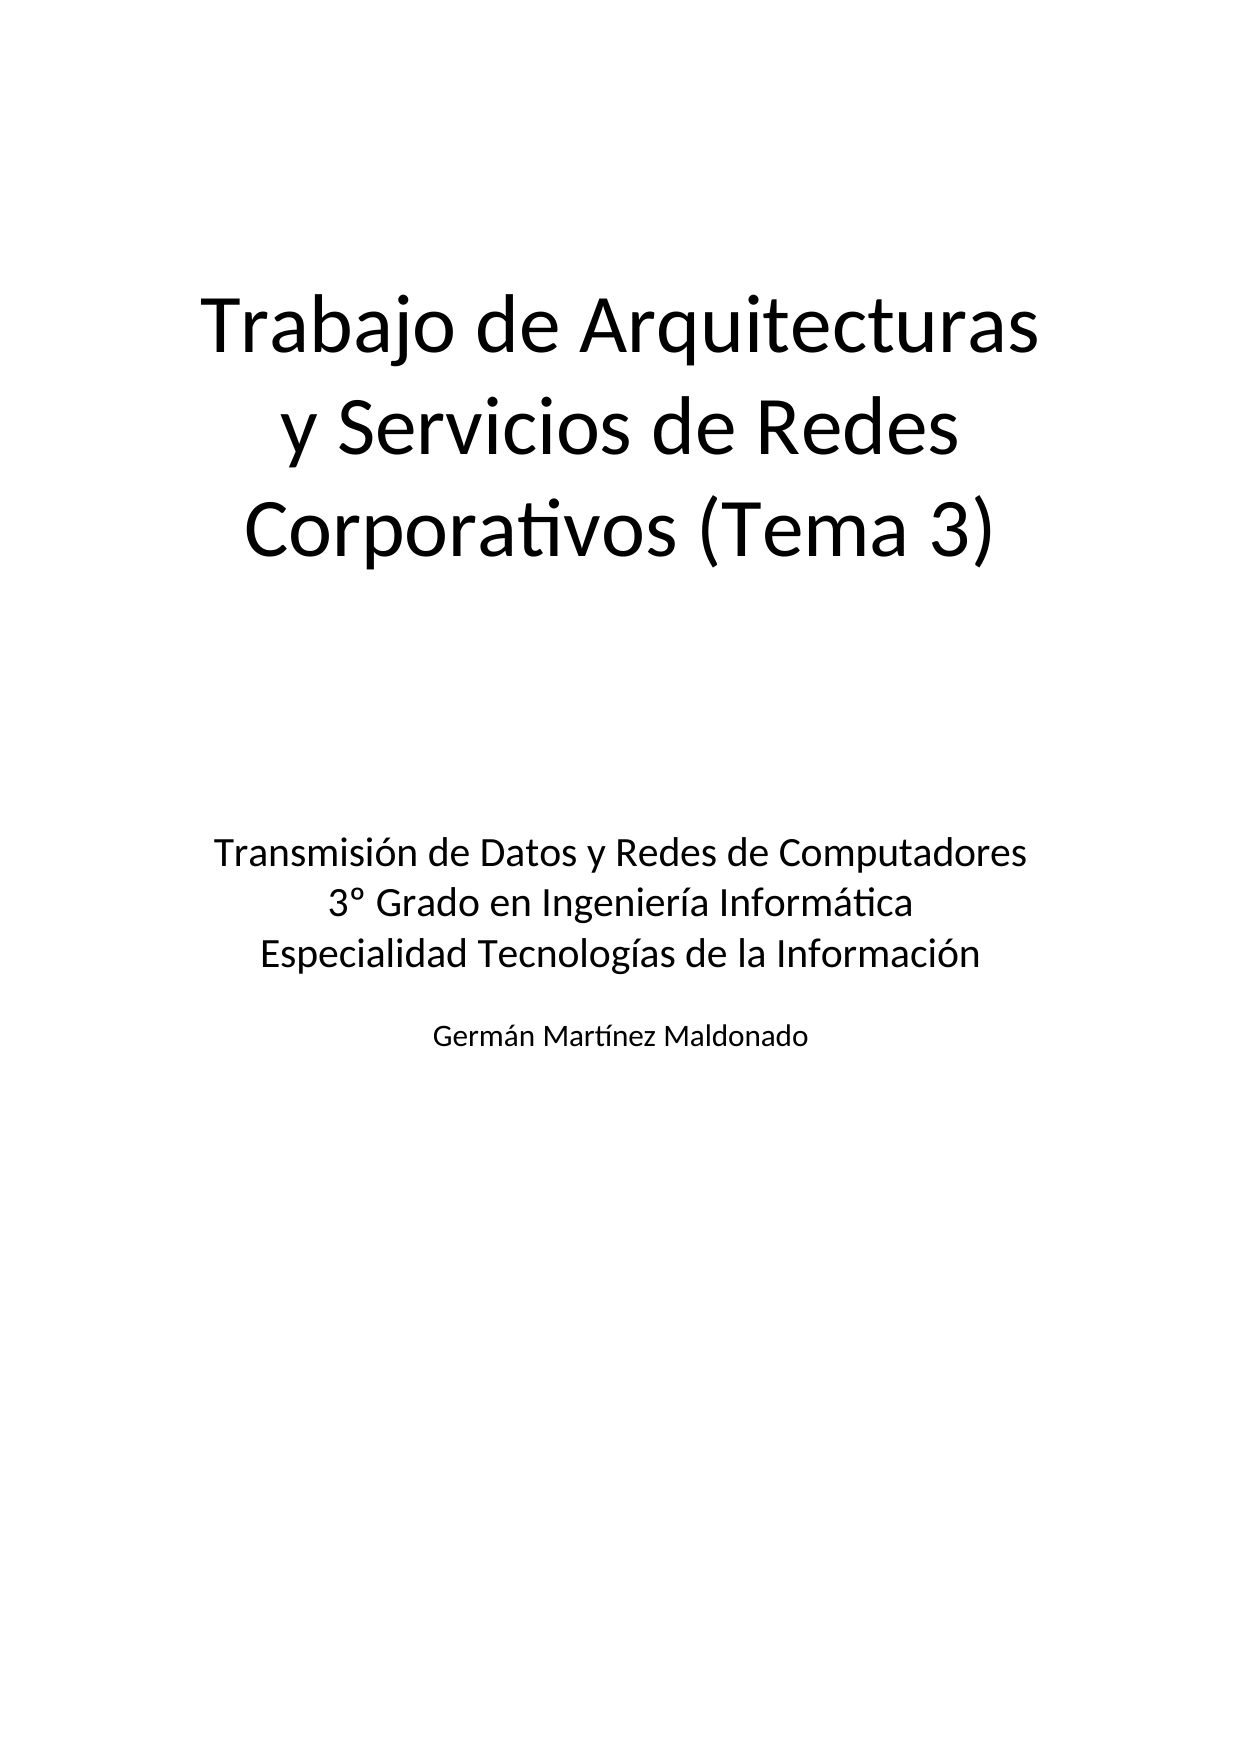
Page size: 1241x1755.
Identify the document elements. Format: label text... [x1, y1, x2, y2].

subtitle Transmisión de Datos y Redes de Computadores 3º Grado en Ingeniería Informática [211, 826, 1029, 927]
text Especialidad Tecnologías de la Información [175, 927, 1066, 978]
text Germán Martínez Maldonado [175, 1016, 1066, 1054]
text Trabajo de Arquitecturas y Servicios de Redes Corporativos (Tema 3) [199, 272, 1042, 577]
